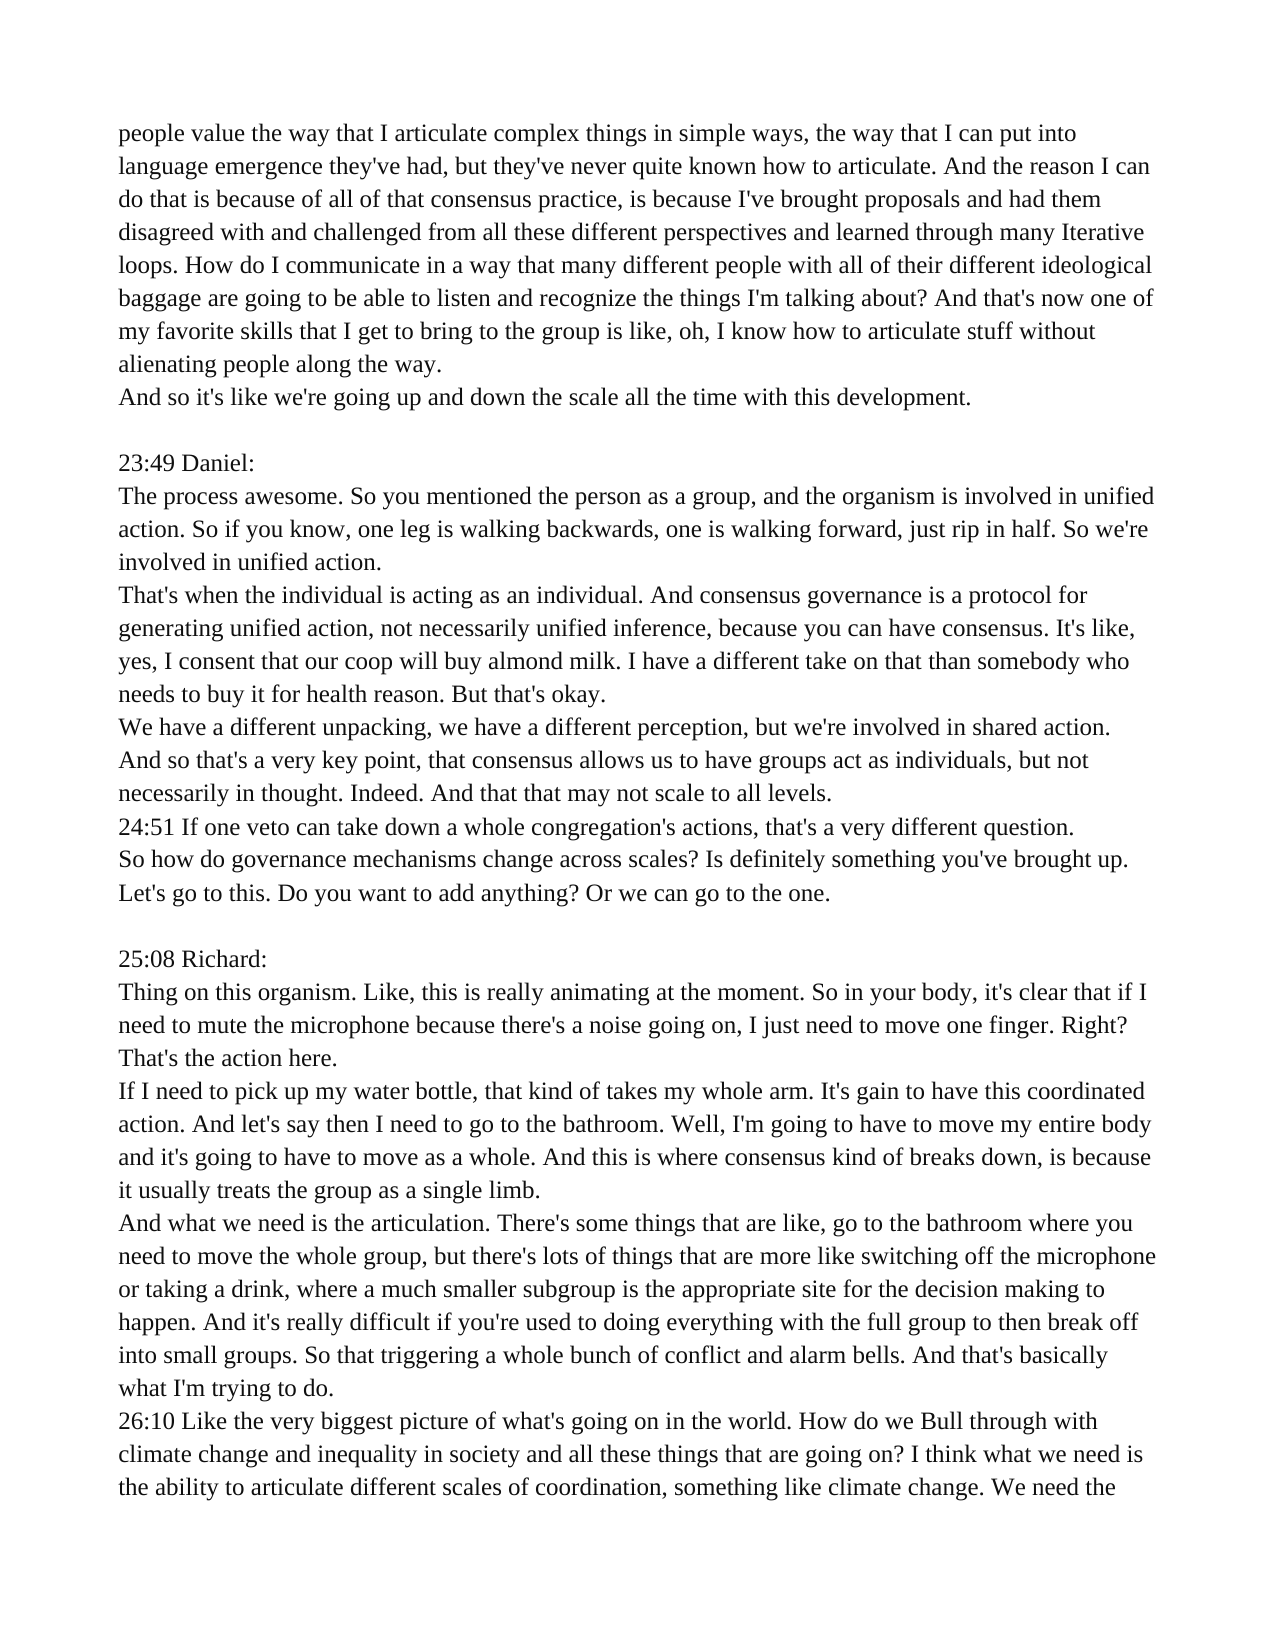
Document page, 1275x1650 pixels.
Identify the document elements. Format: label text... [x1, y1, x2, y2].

text And what we need is the articulation. There's some things that are like, go to the bathroom where you need to move the whole group, but there's lots of things that are more like switching off the microphone or taking a drink, where a much smaller subgroup is the appropriate site for the decision making to happen. And it's really difficult if you're used to doing everything with the full group to then break off into small groups. So that triggering a whole bunch of conflict and alarm bells. And that's basically what I'm trying to do. [118, 1208, 1157, 1402]
text And so it's like we're going up and down the scale all the time with this development. [118, 382, 1157, 411]
text So how do governance mechanisms change across scales? Is definitely something you've brought up. Let's go to this. Do you want to add anything? Or we can go to the one. [118, 844, 1157, 906]
text 26:10 Like the very biggest picture of what's going on in the world. How do we Bull through with climate change and inequality in society and all these things that are going on? I think what we need is the ability to articulate different scales of coordination, something like climate change. We need the [118, 1406, 1157, 1501]
text Thing on this organism. Like, this is really animating at the moment. So in your body, it's clear that if I need to mute the microphone because there's a noise going on, I just need to move one finger. Right? That's the action here. [118, 977, 1157, 1071]
text 23:49 Daniel: [118, 448, 1157, 477]
text That's when the individual is acting as an individual. And consensus governance is a protocol for generating unified action, not necessarily unified inference, because you can have consensus. It's like, yes, I consent that our coop will buy almond milk. I have a different take on that than somebody who needs to buy it for health reason. But that's okay. [118, 580, 1157, 708]
text If I need to pick up my water bottle, that kind of takes my whole arm. It's gain to have this coordinated action. And let's say then I need to go to the bathroom. Well, I'm going to have to move my entire body and it's going to have to move as a whole. And this is where consensus kind of breaks down, is because it usually treats the group as a single limb. [118, 1076, 1157, 1203]
text 24:51 If one veto can take down a whole congregation's actions, that's a very different question. [118, 812, 1157, 840]
text The process awesome. So you mentioned the person as a group, and the organism is involved in unified action. So if you know, one leg is walking backwards, one is walking forward, just rip in half. So we're involved in unified action. [118, 481, 1157, 576]
text people value the way that I articulate complex things in simple ways, the way that I can put into language emergence they've had, but they've never quite known how to articulate. And the reason I can do that is because of all of that consensus practice, is because I've brought proposals and had them disagreed with and challenged from all these different perspectives and learned through many Iterative loops. How do I communicate in a way that many different people with all of their different ideological baggage are going to be able to listen and recognize the things I'm talking about? And that's now one of my favorite skills that I get to bring to the group is like, oh, I know how to articulate stuff without alienating people along the way. [118, 118, 1157, 378]
text 25:08 Richard: [118, 944, 1157, 972]
text We have a different unpacking, we have a different perception, but we're involved in shared action. And so that's a very key point, that consensus allows us to have groups act as individuals, but not necessarily in thought. Indeed. And that that may not scale to all levels. [118, 712, 1157, 807]
